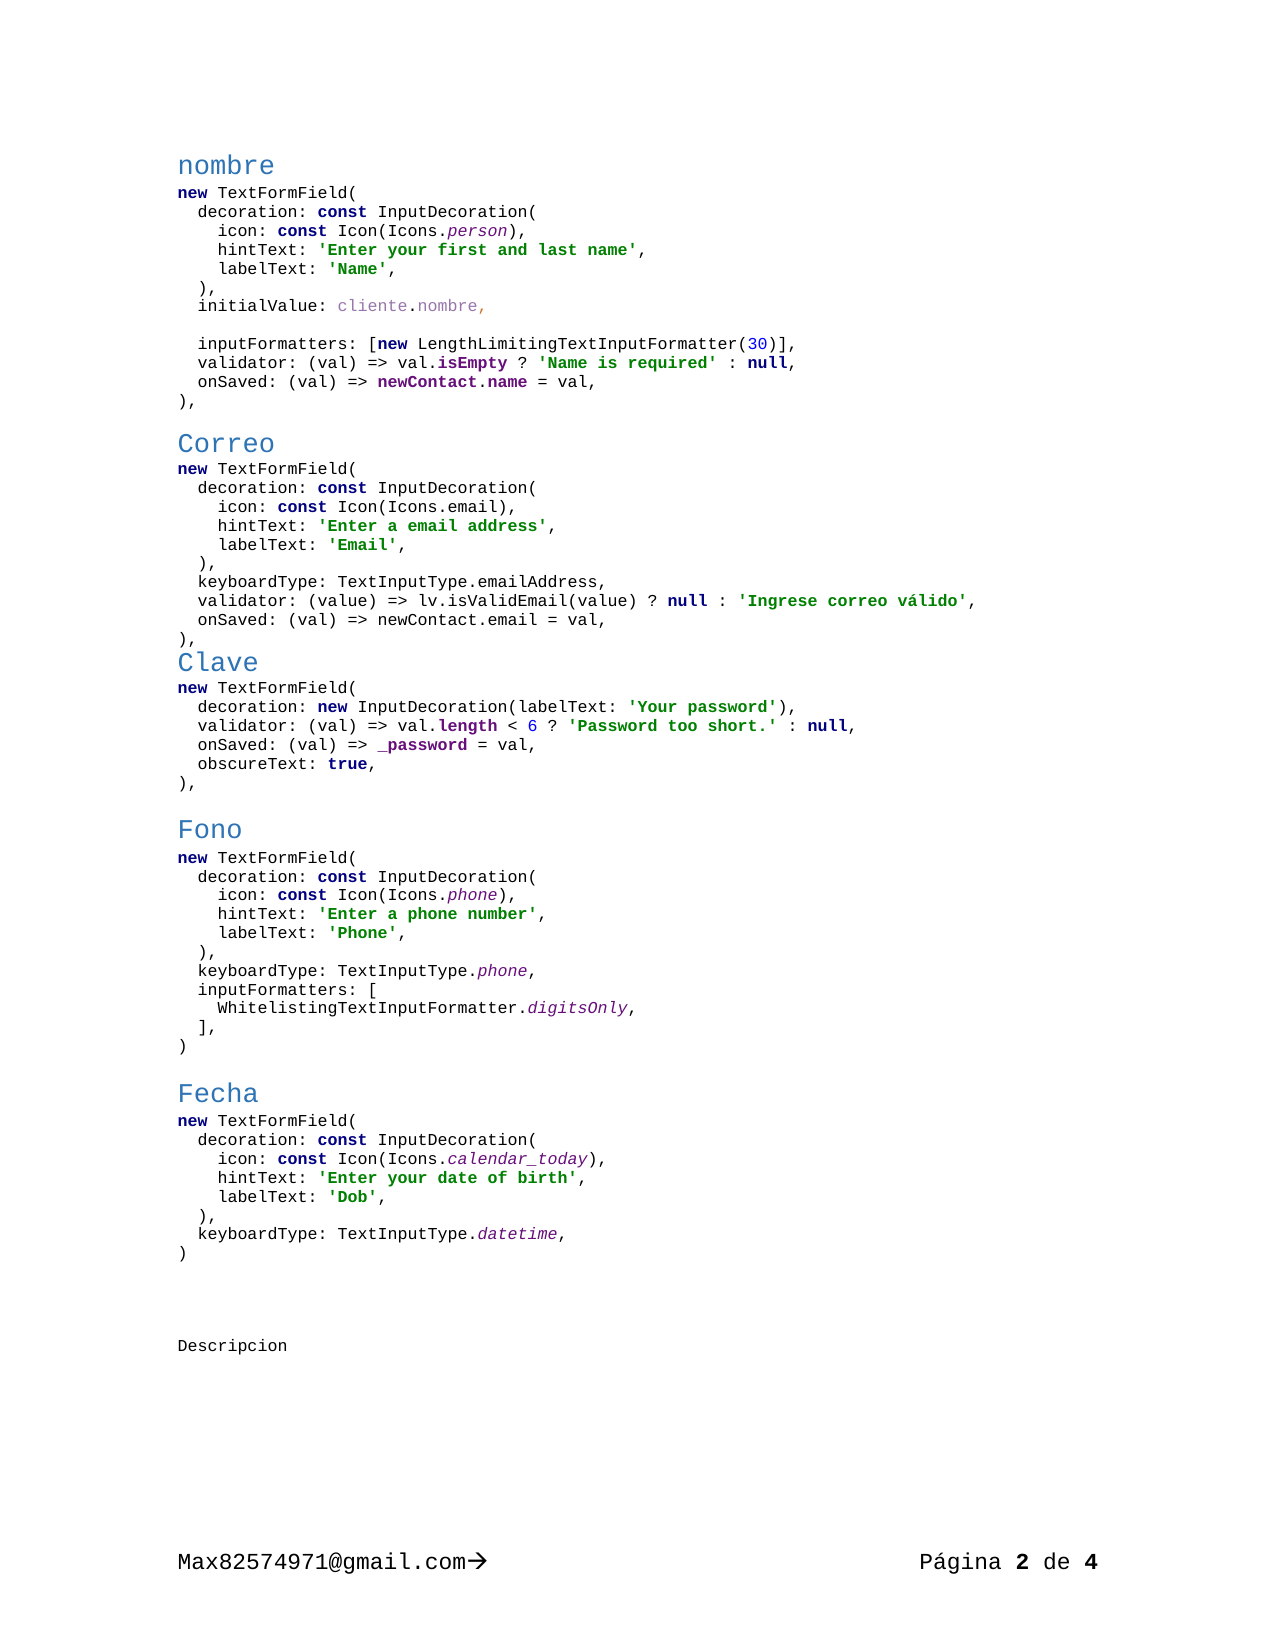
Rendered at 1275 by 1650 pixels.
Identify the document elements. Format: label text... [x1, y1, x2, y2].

text new TextFormField( decoration: const InputDecoration( icon: const Icon(Icons.calendar_today), hintText: 'Enter your date of birth', labelText: 'Dob', ), keyboardType: TextInputType.datetime, ) [177, 1113, 1098, 1264]
subtitle nombre [177, 152, 1098, 182]
text inputFormatters: [new LengthLimitingTextInputFormatter(30)], validator: (val) => val.isEmpty ? 'Name is required' : null, onSaved: (val) => newContact.name = val, ), [177, 317, 1098, 411]
text Clave new TextFormField( decoration: new InputDecoration(labelText: 'Your password'), validator: (val) => val.length < 6 ? 'Password too short.' : null, onSaved: (val) => _password = val, obscureText: true, ), [177, 649, 1098, 793]
text Correo new TextFormField( decoration: const InputDecoration( icon: const Icon(Icons.email), hintText: 'Enter a email address', labelText: 'Email', ), keyboardType: TextInputType.emailAddress, validator: (value) => lv.isValidEmail(value) ? null : 'Ingrese correo válido', onSaved: (val) => newContact.email = val, ), [177, 430, 1098, 649]
subtitle Fono [177, 816, 1098, 847]
text Descripcion [177, 1338, 1098, 1356]
text initialValue: cliente.nombre, [177, 298, 1098, 317]
text new TextFormField( decoration: const InputDecoration( icon: const Icon(Icons.person), hintText: 'Enter your first and last name', labelText: 'Name', ), [177, 185, 1098, 298]
subtitle Fecha [177, 1080, 1098, 1110]
text new TextFormField( decoration: const InputDecoration( icon: const Icon(Icons.phone), hintText: 'Enter a phone number', labelText: 'Phone', ), keyboardType: TextInputType.phone, inputFormatters: [ WhitelistingTextInputFormatter.digitsOnly, ], ) [177, 849, 1098, 1057]
